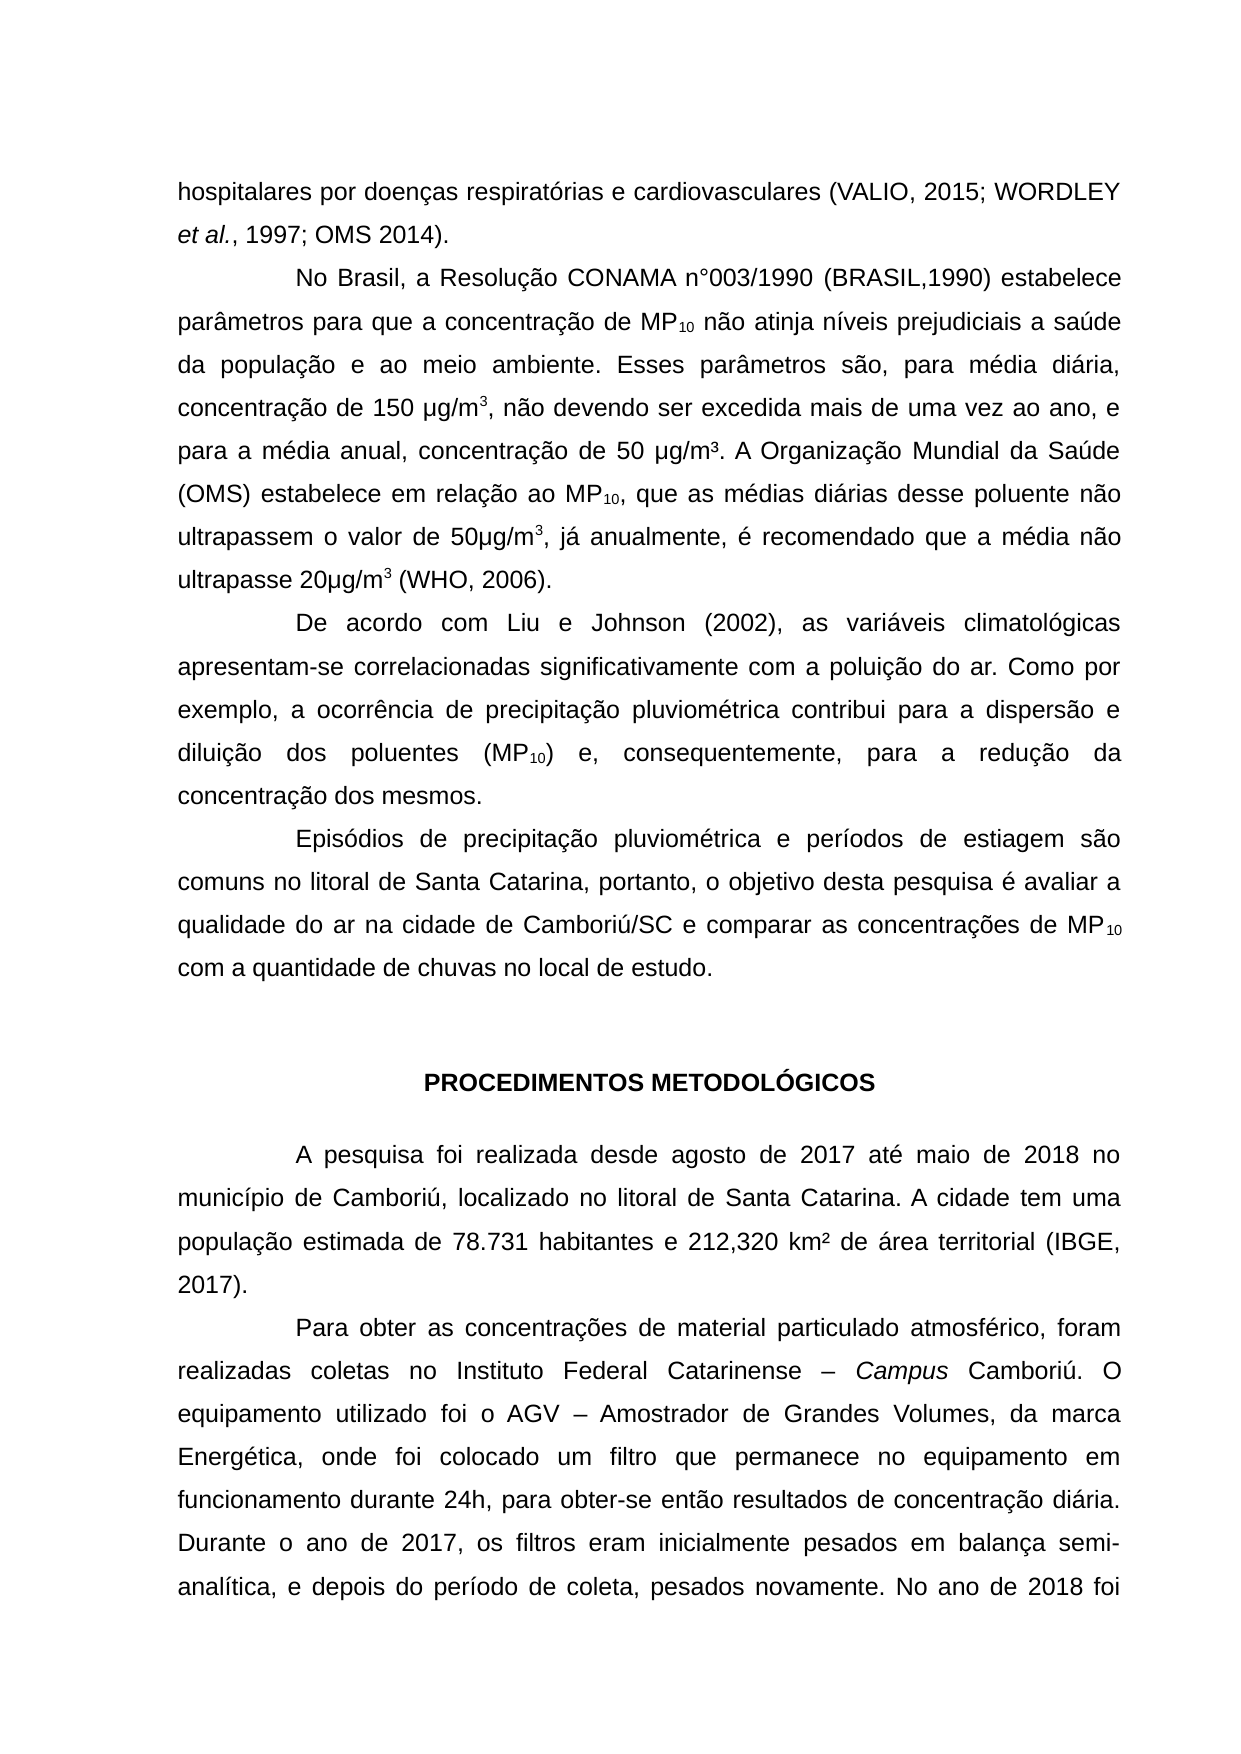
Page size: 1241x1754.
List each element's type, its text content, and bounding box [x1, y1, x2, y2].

text De acordo com Liu e Johnson (2002), as variáveis climatológicas apresentam-se correlacionadas significativamente com a poluição do ar. Como por exemplo, a ocorrência de precipitação pluviométrica contribui para a dispersão e diluição dos poluentes (MP10) e, consequentemente, para a redução da concentração dos mesmos. [177, 608, 1122, 810]
text hospitalares por doenças respiratórias e cardiovasculares (VALIO, 2015; WORDLEY et al., 1997; OMS 2014). [177, 177, 1122, 249]
text No Brasil, a Resolução CONAMA n°003/1990 (BRASIL,1990) estabelece parâmetros para que a concentração de MP10 não atinja níveis prejudiciais a saúde da população e ao meio ambiente. Esses parâmetros são, para média diária, concentração de 150 μg/m3, não devendo ser excedida mais de uma vez ao ano, e para a média anual, concentração de 50 μg/m³. A Organização Mundial da Saúde (OMS) estabelece em relação ao MP10, que as médias diárias desse poluente não ultrapassem o valor de 50μg/m3, já anualmente, é recomendado que a média não ultrapasse 20μg/m3 (WHO, 2006). [177, 263, 1122, 594]
text Para obter as concentrações de material particulado atmosférico, foram realizadas coletas no Instituto Federal Catarinense – Campus Camboriú. O equipamento utilizado foi o AGV – Amostrador de Grandes Volumes, da marca Energética, onde foi colocado um filtro que permanece no equipamento em funcionamento durante 24h, para obter-se então resultados de concentração diária. Durante o ano de 2017, os filtros eram inicialmente pesados em balança semi-analítica, e depois do período de coleta, pesados novamente. No ano de 2018 foi [177, 1313, 1122, 1600]
text A pesquisa foi realizada desde agosto de 2017 até maio de 2018 no município de Camboriú, localizado no litoral de Santa Catarina. A cidade tem uma população estimada de 78.731 habitantes e 212,320 km² de área territorial (IBGE, 2017). [177, 1140, 1122, 1298]
text Episódios de precipitação pluviométrica e períodos de estiagem são comuns no litoral de Santa Catarina, portanto, o objetivo desta pesquisa é avaliar a qualidade do ar na cidade de Camboriú/SC e comparar as concentrações de MP10 com a quantidade de chuvas no local de estudo. [177, 824, 1122, 982]
text PROCEDIMENTOS METODOLÓGICOS [177, 1068, 1122, 1097]
